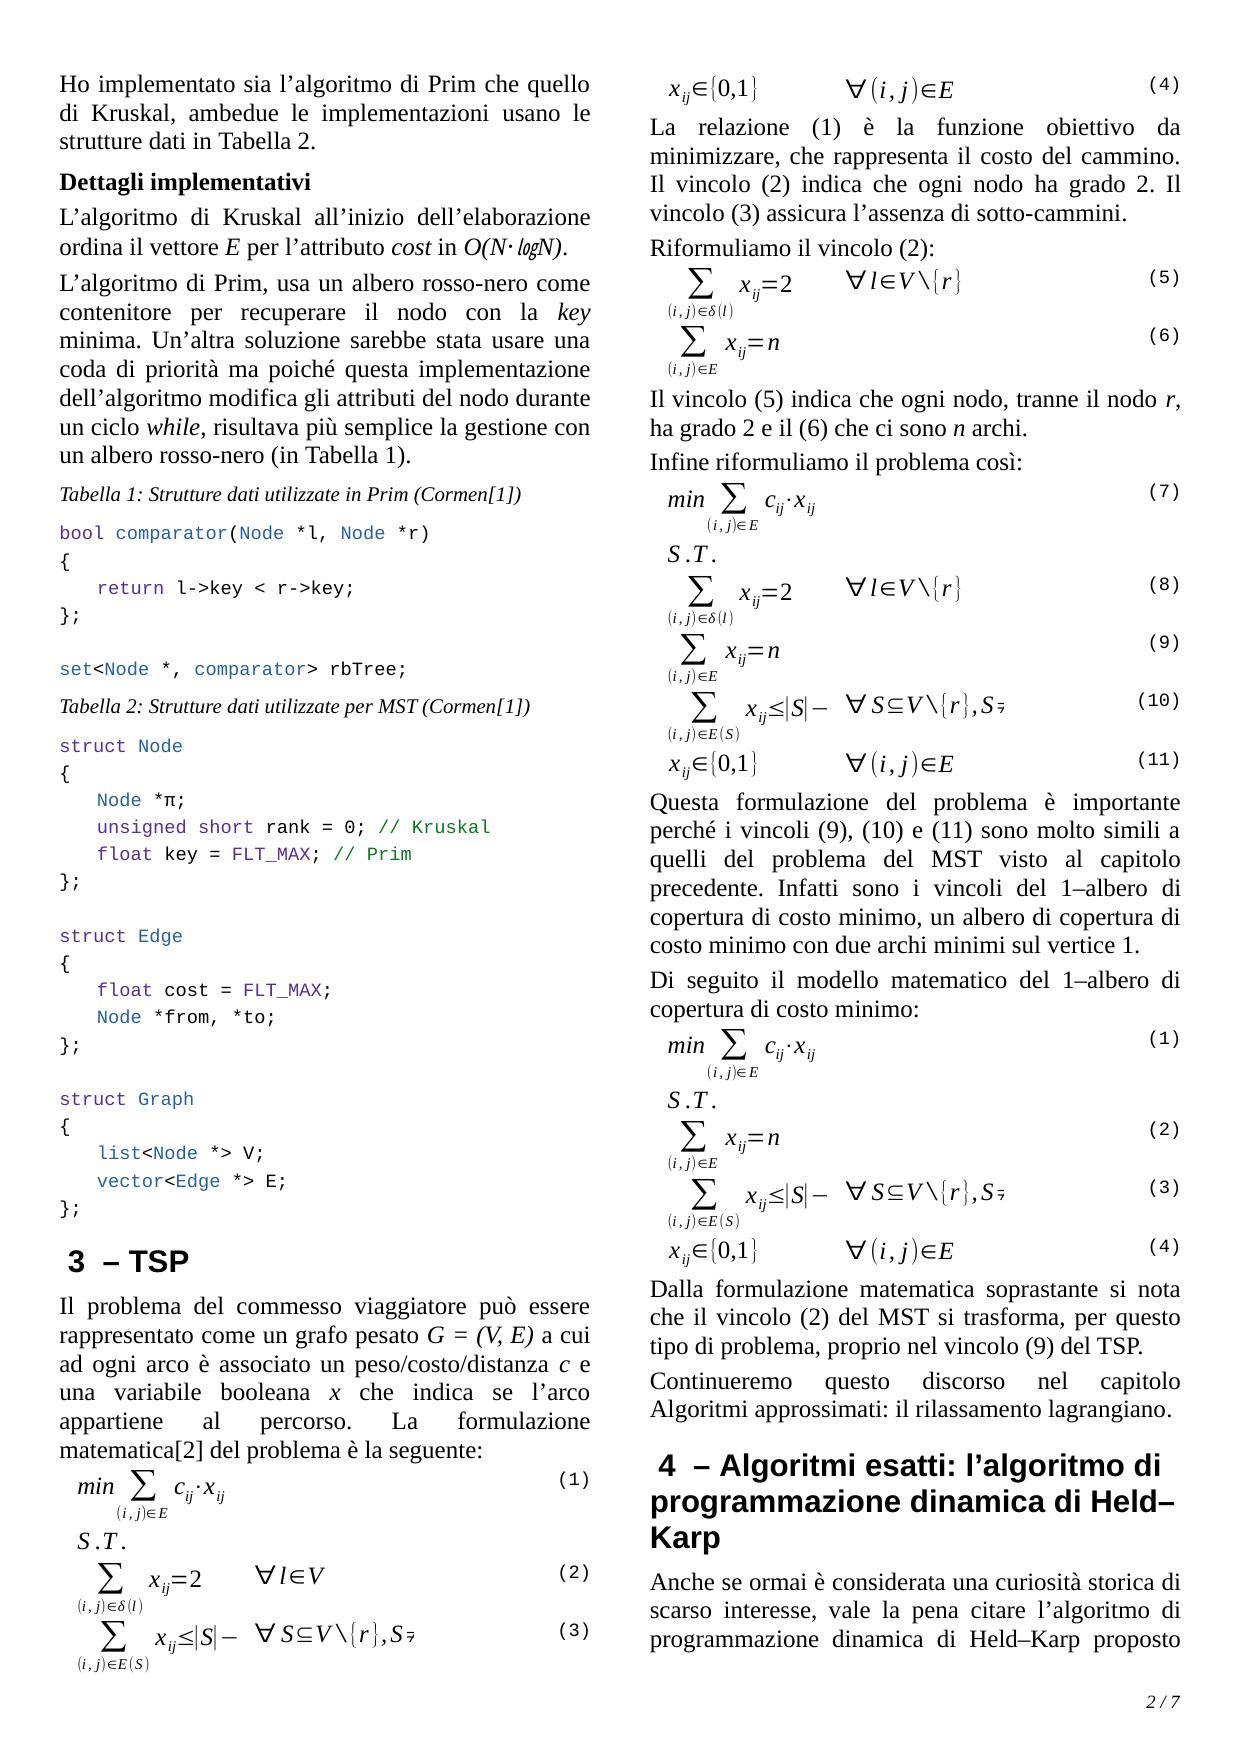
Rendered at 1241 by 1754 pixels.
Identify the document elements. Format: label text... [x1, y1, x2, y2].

table_cell [827, 1172, 1004, 1230]
table_header [827, 262, 1004, 320]
text Infine riformuliamo il problema così: [649, 447, 1181, 476]
table_cell [827, 1230, 1004, 1268]
text Ho implementato sia l’algoritmo di Prim che quello di Kruskal, ambedue le implementazioni usano le strutture dati in Tabella 2. [59, 69, 591, 155]
table_header [236, 1464, 413, 1522]
table_cell (9) [1004, 627, 1181, 685]
table_header [650, 476, 827, 534]
text Continueremo questo discorso nel capitolo Algoritmi approssimati: il rilassamento lagrangiano. [649, 1366, 1181, 1423]
subtitle Dettagli implementativi [59, 167, 591, 196]
table_header (1) [414, 1464, 591, 1522]
table_cell [59, 1522, 236, 1557]
table_cell [650, 1230, 827, 1268]
subtitle TSP [59, 1243, 591, 1279]
table_cell (2) [414, 1557, 591, 1615]
table_cell (2) [1004, 1114, 1181, 1172]
table_header [650, 1023, 827, 1081]
table_header [650, 262, 827, 320]
table_cell [1004, 1081, 1181, 1114]
table_cell (4) [1004, 69, 1181, 106]
table_header (7) [1004, 476, 1181, 534]
table_cell (4) [1004, 1230, 1181, 1268]
text Tabella 2: Strutture dati utilizzate per MST (Cormen[1]) [59, 694, 591, 718]
table_cell [650, 743, 827, 781]
table_header (5) [1004, 262, 1181, 320]
table_cell [650, 569, 827, 627]
text Di seguito il modello matematico del 1–albero di copertura di costo minimo: [649, 965, 1181, 1022]
table_cell [827, 627, 1004, 685]
table_header [827, 1023, 1004, 1081]
table_cell [236, 1615, 413, 1673]
table_cell [827, 534, 1004, 569]
table_cell [827, 685, 1004, 743]
table_cell [650, 69, 827, 106]
table_header [827, 476, 1004, 534]
table_cell (11) [1004, 743, 1181, 781]
table_cell (6) [1004, 320, 1181, 378]
table_cell [827, 1114, 1004, 1172]
text Il vincolo (5) indica che ogni nodo, tranne il nodo r, ha grado 2 e il (6) che ci sono n archi. [649, 384, 1181, 441]
table_cell [236, 1557, 413, 1615]
text Tabella 1: Strutture dati utilizzate in Prim (Cormen[1]) [59, 482, 591, 506]
table_cell [236, 1522, 413, 1557]
table_cell [650, 627, 827, 685]
table_cell [650, 534, 827, 569]
table_cell [827, 320, 1004, 378]
subtitle Algoritmi esatti: l’algoritmo di programmazione dinamica di Held–Karp [649, 1447, 1181, 1555]
table_cell [414, 1522, 591, 1557]
text Riformuliamo il vincolo (2): [649, 233, 1181, 262]
table_header [59, 1464, 236, 1522]
text Questa formulazione del problema è importante perché i vincoli (9), (10) e (11) sono molto simili a quelli del problema del MST visto al capitolo precedente. Infatti sono i vincoli del 1–albero di copertura di costo minimo, un albero di copertura di costo minimo con due archi minimi sul vertice 1. [649, 787, 1181, 959]
table_cell [650, 1114, 827, 1172]
table_cell [650, 320, 827, 378]
table_cell (8) [1004, 569, 1181, 627]
table_cell (3) [414, 1615, 591, 1673]
table_cell (10) [1004, 685, 1181, 743]
table_header (1) [1004, 1023, 1181, 1081]
table_cell (3) [1004, 1172, 1181, 1230]
table_cell [827, 569, 1004, 627]
text Il problema del commesso viaggiatore può essere rappresentato come un grafo pesato G = (V, E) a cui ad ogni arco è associato un peso/costo/distanza c e una variabile booleana x che indica se l’arco appartiene al percorso. La formulazione matematica[2] del problema è la seguente: [59, 1291, 591, 1464]
table_cell [1004, 534, 1181, 569]
table_cell [827, 743, 1004, 781]
text Anche se ormai è considerata una curiosità storica di scarso interesse, vale la pena citare l’algoritmo di programmazione dinamica di Held–Karp proposto [649, 1567, 1181, 1653]
table_cell [650, 1172, 827, 1230]
table_cell [827, 69, 1004, 106]
table_cell [59, 1557, 236, 1615]
table_cell [59, 1615, 236, 1673]
text L’algoritmo di Prim, usa un albero rosso-nero come contenitore per recuperare il nodo con la key minima. Un’altra soluzione sarebbe stata usare una coda di priorità ma poiché questa implementazione dell’algoritmo modifica gli attributi del nodo durante un ciclo while, risultava più semplice la gestione con un albero rosso-nero (in Tabella 1). [59, 268, 591, 469]
table_header bool comparator(Node *l, Node *r) { return l->key < r->key; }; set<Node *, comparator> rbTree; [59, 518, 591, 681]
text L’algoritmo di Kruskal all’inizio dell’elaborazione ordina il vettore E per l’attributo cost in O(N⋅㏒N). [59, 202, 591, 262]
table_header struct Node { Node *π; unsigned short rank = 0; // Kruskal float key = FLT_MAX; // Prim }; struct Edge { float cost = FLT_MAX; Node *from, *to; }; struct Graph { list<Node *> V; vector<Edge *> E; }; [59, 730, 591, 1220]
table_cell [650, 685, 827, 743]
text Dalla formulazione matematica soprastante si nota che il vincolo (2) del MST si trasforma, per questo tipo di problema, proprio nel vincolo (9) del TSP. [649, 1274, 1181, 1360]
table_cell [827, 1081, 1004, 1114]
text La relazione (1) è la funzione obiettivo da minimizzare, che rappresenta il costo del cammino. Il vincolo (2) indica che ogni nodo ha grado 2. Il vincolo (3) assicura l’assenza di sotto-cammini. [649, 112, 1181, 227]
table_cell [650, 1081, 827, 1114]
